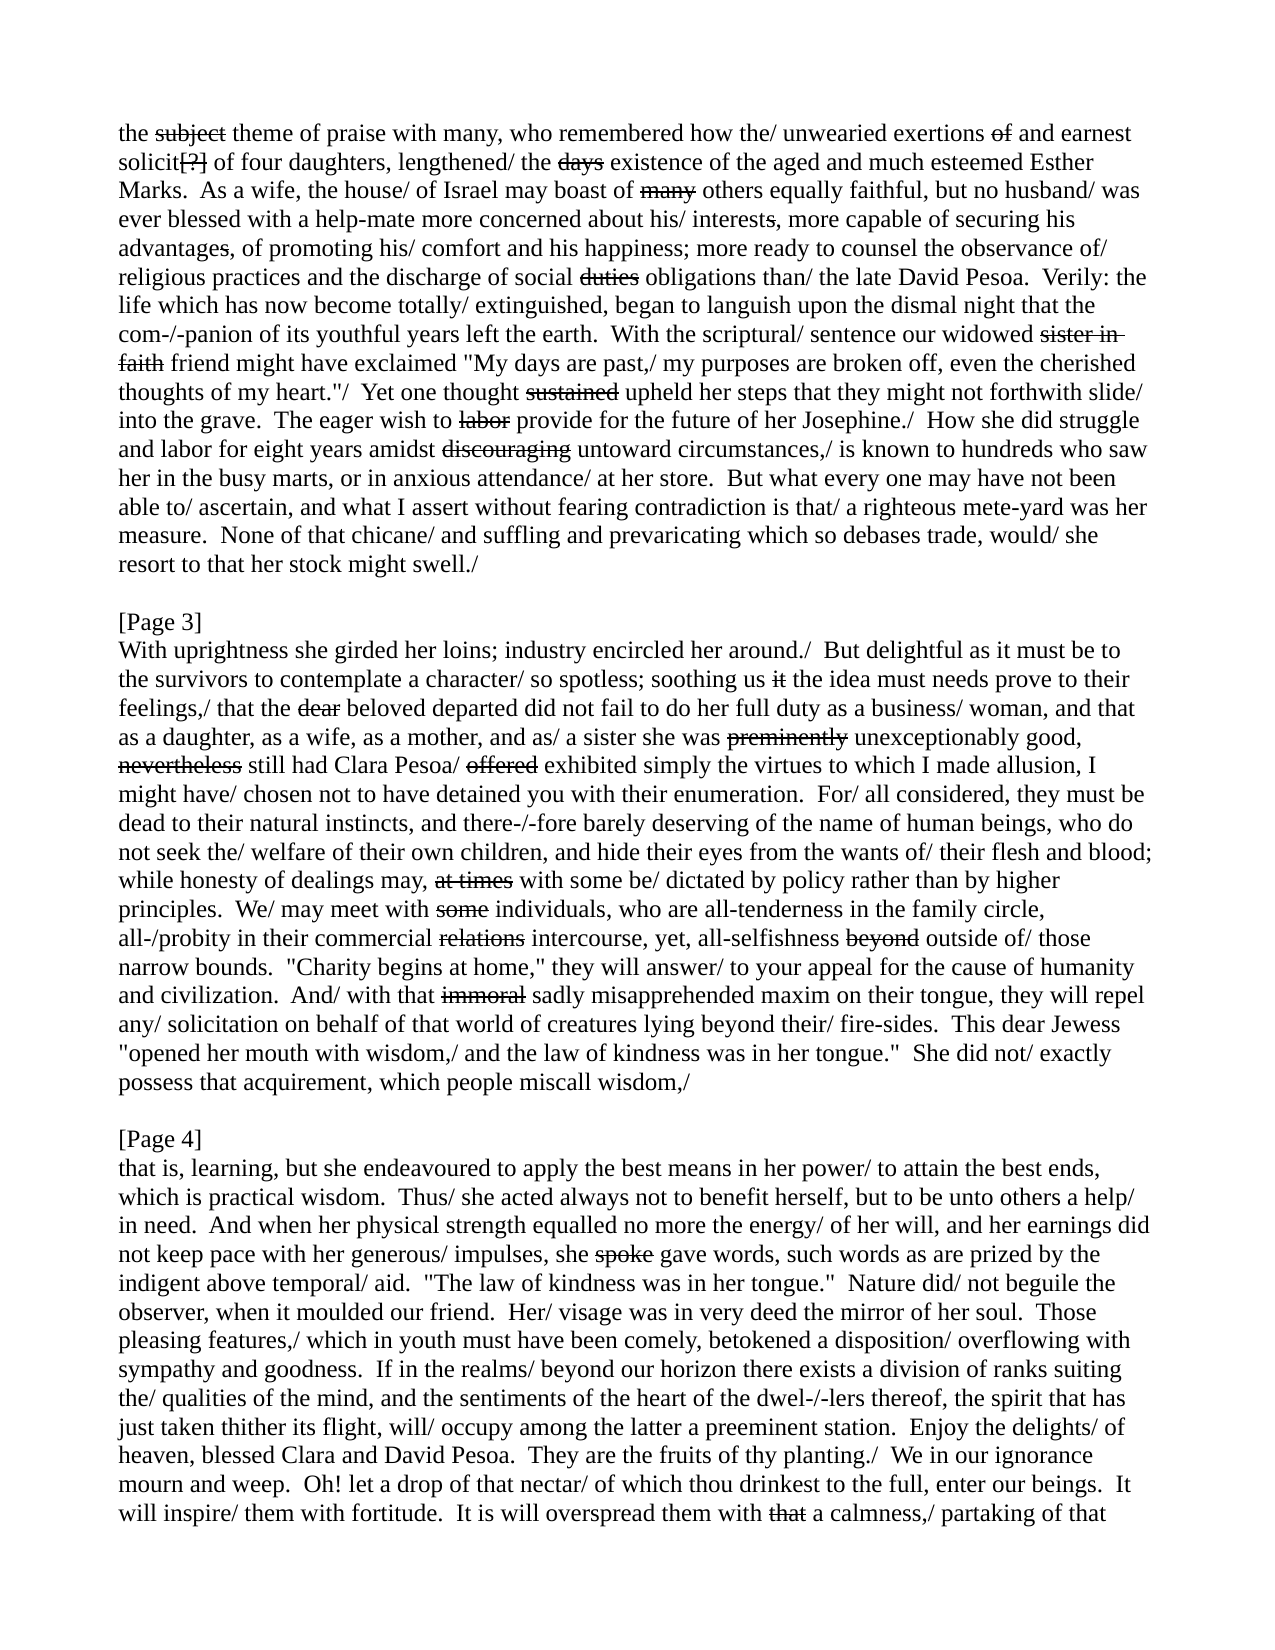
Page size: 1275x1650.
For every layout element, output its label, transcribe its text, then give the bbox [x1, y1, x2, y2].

text With uprightness she girded her loins; industry encircled her around./ But delightful as it must be to the survivors to contemplate a character/ so spotless; soothing us it the idea must needs prove to their feelings,/ that the dear beloved departed did not fail to do her full duty as a business/ woman, and that as a daughter, as a wife, as a mother, and as/ a sister she was preminently unexceptionably good, nevertheless still had Clara Pesoa/ offered exhibited simply the virtues to which I made allusion, I might have/ chosen not to have detained you with their enumeration. For/ all considered, they must be dead to their natural instincts, and there-/-fore barely deserving of the name of human beings, who do not seek the/ welfare of their own children, and hide their eyes from the wants of/ their flesh and blood; while honesty of dealings may, at times with some be/ dictated by policy rather than by higher principles. We/ may meet with some individuals, who are all-tenderness in the family circle, all-/probity in their commercial relations intercourse, yet, all-selfishness beyond outside of/ those narrow bounds. "Charity begins at home," they will answer/ to your appeal for the cause of humanity and civilization. And/ with that immoral sadly misapprehended maxim on their tongue, they will repel any/ solicitation on behalf of that world of creatures lying beyond their/ fire-sides. This dear Jewess "opened her mouth with wisdom,/ and the law of kindness was in her tongue." She did not/ exactly possess that acquirement, which people miscall wisdom,/ [118, 636, 1157, 1096]
text [Page 3] [118, 607, 1157, 636]
text that is, learning, but she endeavoured to apply the best means in her power/ to attain the best ends, which is practical wisdom. Thus/ she acted always not to benefit herself, but to be unto others a help/ in need. And when her physical strength equalled no more the energy/ of her will, and her earnings did not keep pace with her generous/ impulses, she spoke gave words, such words as are prized by the indigent above temporal/ aid. "The law of kindness was in her tongue." Nature did/ not beguile the observer, when it moulded our friend. Her/ visage was in very deed the mirror of her soul. Those pleasing features,/ which in youth must have been comely, betokened a disposition/ overflowing with sympathy and goodness. If in the realms/ beyond our horizon there exists a division of ranks suiting the/ qualities of the mind, and the sentiments of the heart of the dwel-/-lers thereof, the spirit that has just taken thither its flight, will/ occupy among the latter a preeminent station. Enjoy the delights/ of heaven, blessed Clara and David Pesoa. They are the fruits of thy planting./ We in our ignorance mourn and weep. Oh! let a drop of that nectar/ of which thou drinkest to the full, enter our beings. It will inspire/ them with fortitude. It is will overspread them with that a calmness,/ partaking of that [118, 1153, 1157, 1527]
text [Page 4] [118, 1124, 1157, 1153]
text the subject theme of praise with many, who remembered how the/ unwearied exertions of and earnest solicit[?] of four daughters, lengthened/ the days existence of the aged and much esteemed Esther Marks. As a wife, the house/ of Israel may boast of many others equally faithful, but no husband/ was ever blessed with a help-mate more concerned about his/ interests, more capable of securing his advantages, of promoting his/ comfort and his happiness; more ready to counsel the observance of/ religious practices and the discharge of social duties obligations than/ the late David Pesoa. Verily: the life which has now become totally/ extinguished, began to languish upon the dismal night that the com-/-panion of its youthful years left the earth. With the scriptural/ sentence our widowed sister in faith friend might have exclaimed "My days are past,/ my purposes are broken off, even the cherished thoughts of my heart."/ Yet one thought sustained upheld her steps that they might not forthwith slide/ into the grave. The eager wish to labor provide for the future of her Josephine./ How she did struggle and labor for eight years amidst discouraging untoward circumstances,/ is known to hundreds who saw her in the busy marts, or in anxious attendance/ at her store. But what every one may have not been able to/ ascertain, and what I assert without fearing contradiction is that/ a righteous mete-yard was her measure. None of that chicane/ and suffling and prevaricating which so debases trade, would/ she resort to that her stock might swell./ [118, 118, 1157, 578]
